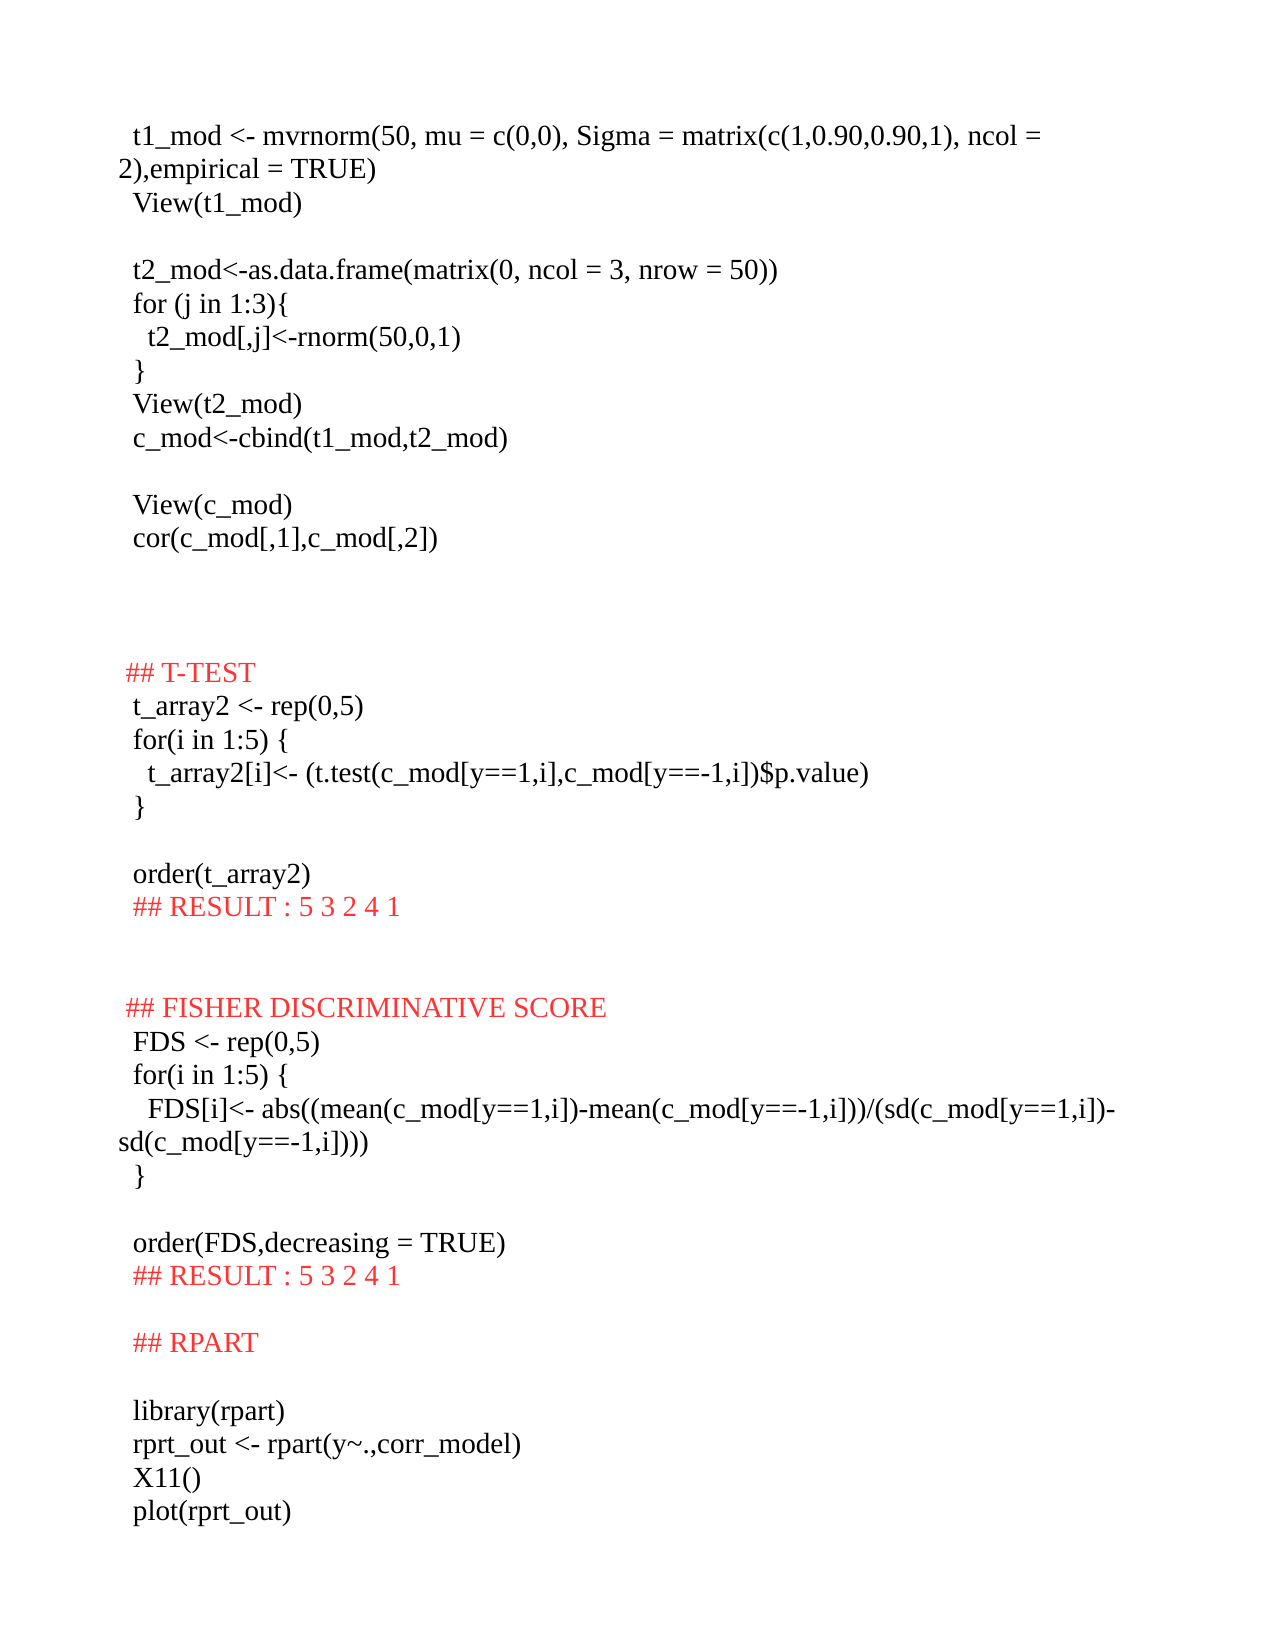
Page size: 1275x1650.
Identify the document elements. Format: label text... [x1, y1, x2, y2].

text ## RESULT : 5 3 2 4 1 [118, 1258, 1157, 1292]
text View(c_mod) [118, 487, 1157, 521]
text order(t_array2) [118, 856, 1157, 889]
text View(t1_mod) [118, 185, 1157, 219]
text ## T-TEST [118, 655, 1157, 688]
text rprt_out <- rpart(y~.,corr_model) [118, 1426, 1157, 1460]
text for (j in 1:3){ [118, 286, 1157, 319]
text t1_mod <- mvrnorm(50, mu = c(0,0), Sigma = matrix(c(1,0.90,0.90,1), ncol = 2),empirical = TRUE) [118, 118, 1157, 185]
text order(FDS,decreasing = TRUE) [118, 1225, 1157, 1258]
text FDS <- rep(0,5) [118, 1024, 1157, 1057]
text plot(rprt_out) [118, 1493, 1157, 1527]
text } [118, 1158, 1157, 1191]
text cor(c_mod[,1],c_mod[,2]) [118, 521, 1157, 554]
text } [118, 789, 1157, 822]
text for(i in 1:5) { [118, 722, 1157, 755]
text X11() [118, 1460, 1157, 1493]
text View(t2_mod) [118, 386, 1157, 420]
text t_array2 <- rep(0,5) [118, 688, 1157, 722]
text ## FISHER DISCRIMINATIVE SCORE [118, 990, 1157, 1024]
text t2_mod[,j]<-rnorm(50,0,1) [118, 319, 1157, 353]
text ## RESULT : 5 3 2 4 1 [118, 889, 1157, 923]
text c_mod<-cbind(t1_mod,t2_mod) [118, 420, 1157, 453]
text t_array2[i]<- (t.test(c_mod[y==1,i],c_mod[y==-1,i])$p.value) [118, 755, 1157, 789]
text } [118, 353, 1157, 386]
text library(rpart) [118, 1393, 1157, 1426]
text t2_mod<-as.data.frame(matrix(0, ncol = 3, nrow = 50)) [118, 252, 1157, 286]
text FDS[i]<- abs((mean(c_mod[y==1,i])-mean(c_mod[y==-1,i]))/(sd(c_mod[y==1,i])-sd(c_mod[y==-1,i]))) [118, 1091, 1157, 1158]
text ## RPART [118, 1326, 1157, 1359]
text for(i in 1:5) { [118, 1057, 1157, 1091]
